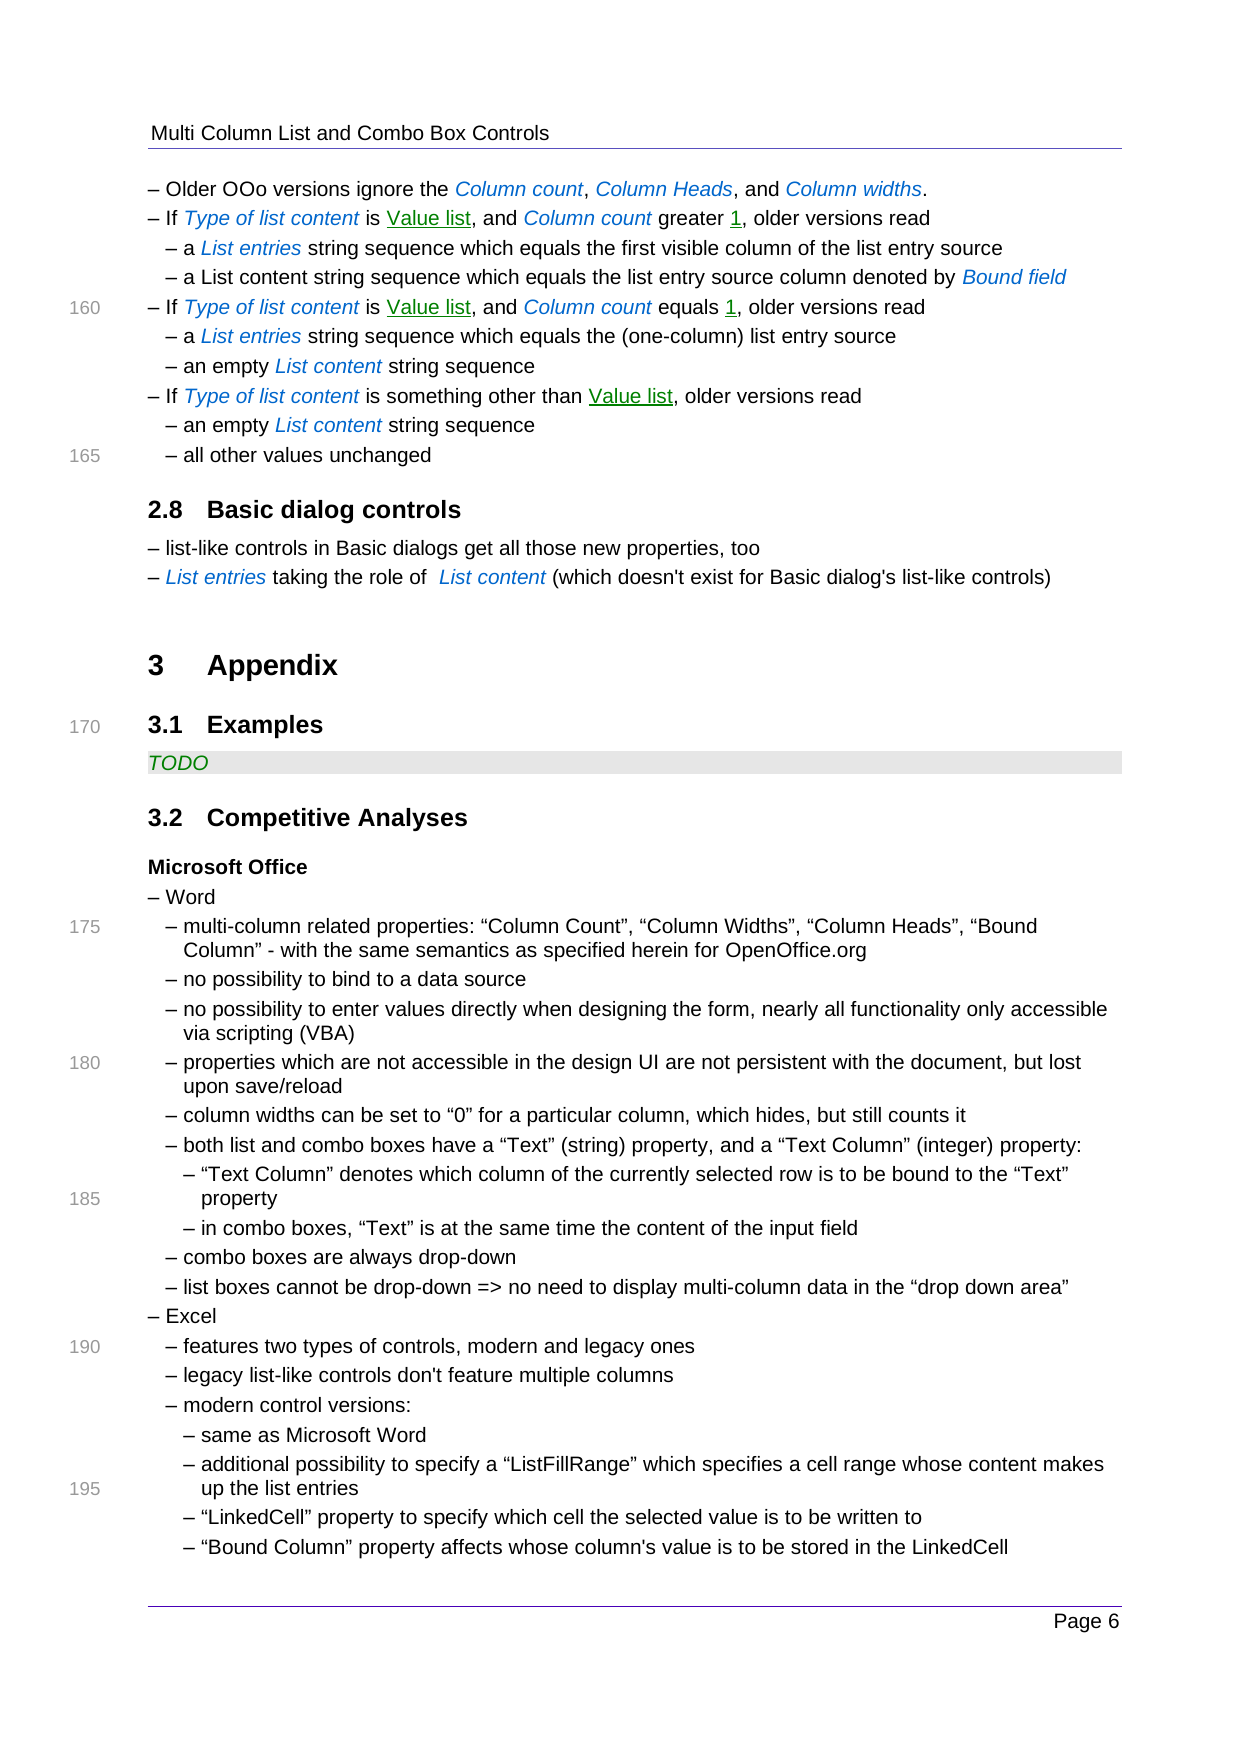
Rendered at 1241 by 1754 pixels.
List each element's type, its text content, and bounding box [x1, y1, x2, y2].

list If Type of list content is Value list, and Column count equals 1, older versions read [148, 295, 1122, 319]
list an empty List content string sequence [165, 354, 1122, 378]
list list-like controls in Basic dialogs get all those new properties, too [148, 536, 1122, 560]
list a List content string sequence which equals the list entry source column denoted by Bound field [165, 266, 1122, 289]
subtitle Appendix [148, 649, 1122, 682]
list If Type of list content is something other than Value list, older versions read [148, 384, 1122, 408]
list combo boxes are always drop-down [165, 1246, 1122, 1269]
text TODO [148, 751, 1122, 774]
subtitle Microsoft Office [148, 856, 1122, 879]
list additional possibility to specify a “ListFillRange” which specifies a cell range whose content makes up the list entries [183, 1453, 1122, 1500]
list all other values unchanged [165, 443, 1122, 467]
subtitle Competitive Analyses [148, 804, 1122, 832]
list Word [148, 885, 1122, 909]
subtitle Examples [148, 711, 1122, 739]
list in combo boxes, “Text” is at the same time the content of the input field [183, 1216, 1122, 1239]
list modern control versions: [165, 1393, 1122, 1417]
list legacy list-like controls don't feature multiple columns [165, 1364, 1122, 1387]
list features two types of controls, modern and legacy ones [165, 1334, 1122, 1358]
list “Text Column” denotes which column of the currently selected row is to be bound to the “Text” property [183, 1163, 1122, 1210]
list same as Microsoft Word [183, 1423, 1122, 1447]
list a List entries string sequence which equals the first visible column of the list entry source [165, 236, 1122, 260]
list List entries taking the role of List content (which doesn't exist for Basic dialog's list-like controls) [148, 566, 1122, 589]
list Excel [148, 1305, 1122, 1328]
list “LinkedCell” property to specify which cell the selected value is to be written to [183, 1506, 1122, 1529]
list no possibility to bind to a data source [165, 968, 1122, 991]
list no possibility to enter values directly when designing the form, nearly all functionality only accessible via scripting (VBA) [165, 997, 1122, 1044]
list column widths can be set to “0” for a particular column, which hides, but still counts it [165, 1104, 1122, 1127]
list Older OOo versions ignore the Column count, Column Heads, and Column widths. [148, 177, 1122, 201]
subtitle Basic dialog controls [148, 496, 1122, 524]
list an empty List content string sequence [165, 414, 1122, 437]
list a List entries string sequence which equals the (one-column) list entry source [165, 325, 1122, 348]
list If Type of list content is Value list, and Column count greater 1, older versions read [148, 207, 1122, 230]
list multi-column related properties: “Column Count”, “Column Widths”, “Column Heads”, “Bound Column” - with the same semantics as specified herein for OpenOffice.org [165, 915, 1122, 962]
list “Bound Column” property affects whose column's value is to be stored in the LinkedCell [183, 1535, 1122, 1559]
list both list and combo boxes have a “Text” (string) property, and a “Text Column” (integer) property: [165, 1133, 1122, 1157]
list list boxes cannot be drop-down => no need to display multi-column data in the “drop down area” [165, 1275, 1122, 1299]
list properties which are not accessible in the design UI are not persistent with the document, but lost upon save/reload [165, 1051, 1122, 1098]
